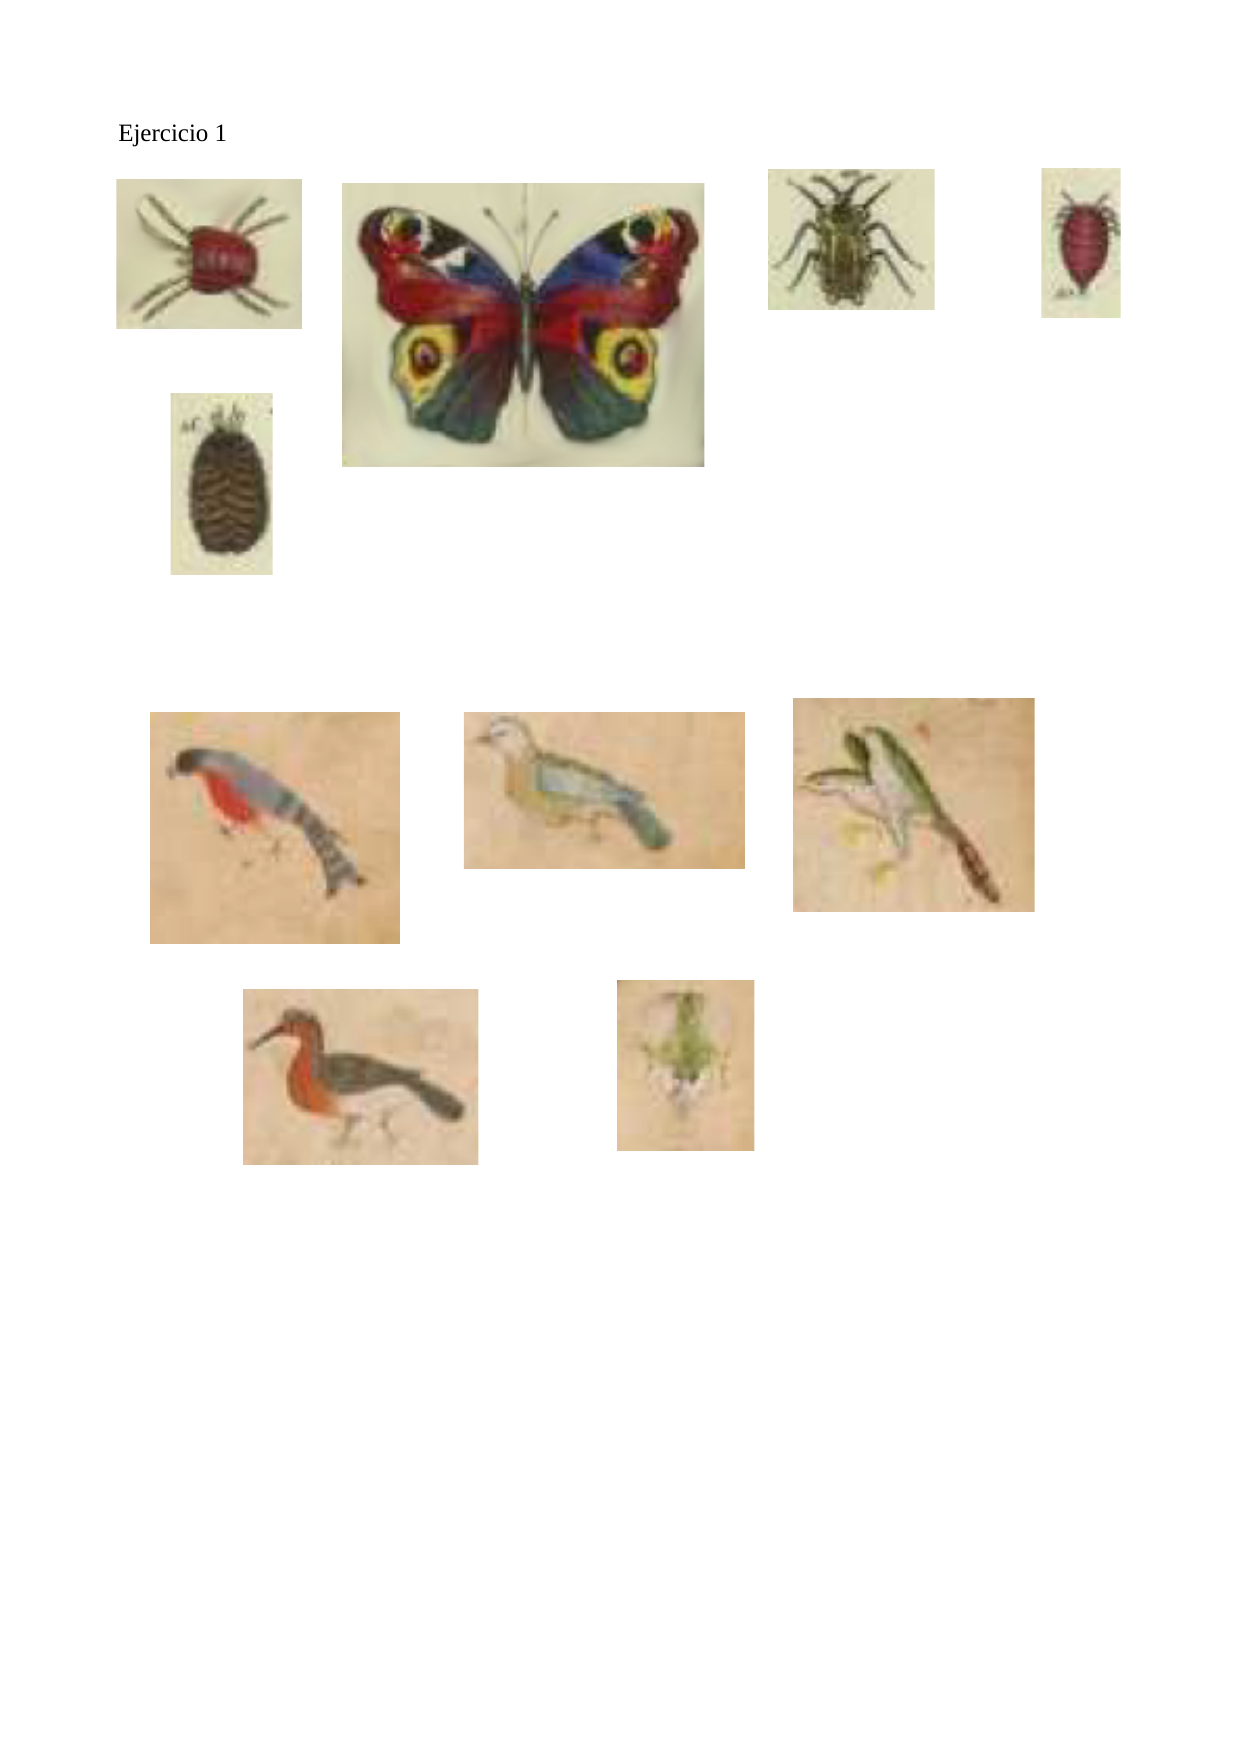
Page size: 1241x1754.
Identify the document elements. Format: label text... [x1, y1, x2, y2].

picture [243, 989, 479, 1165]
picture [617, 980, 755, 1151]
picture [463, 712, 745, 869]
picture [150, 712, 400, 944]
picture [170, 393, 273, 575]
picture [342, 183, 705, 467]
picture [1041, 168, 1121, 318]
picture [793, 698, 1035, 912]
picture [116, 179, 302, 329]
picture [768, 169, 935, 310]
text Ejercicio 1 [118, 118, 1122, 147]
